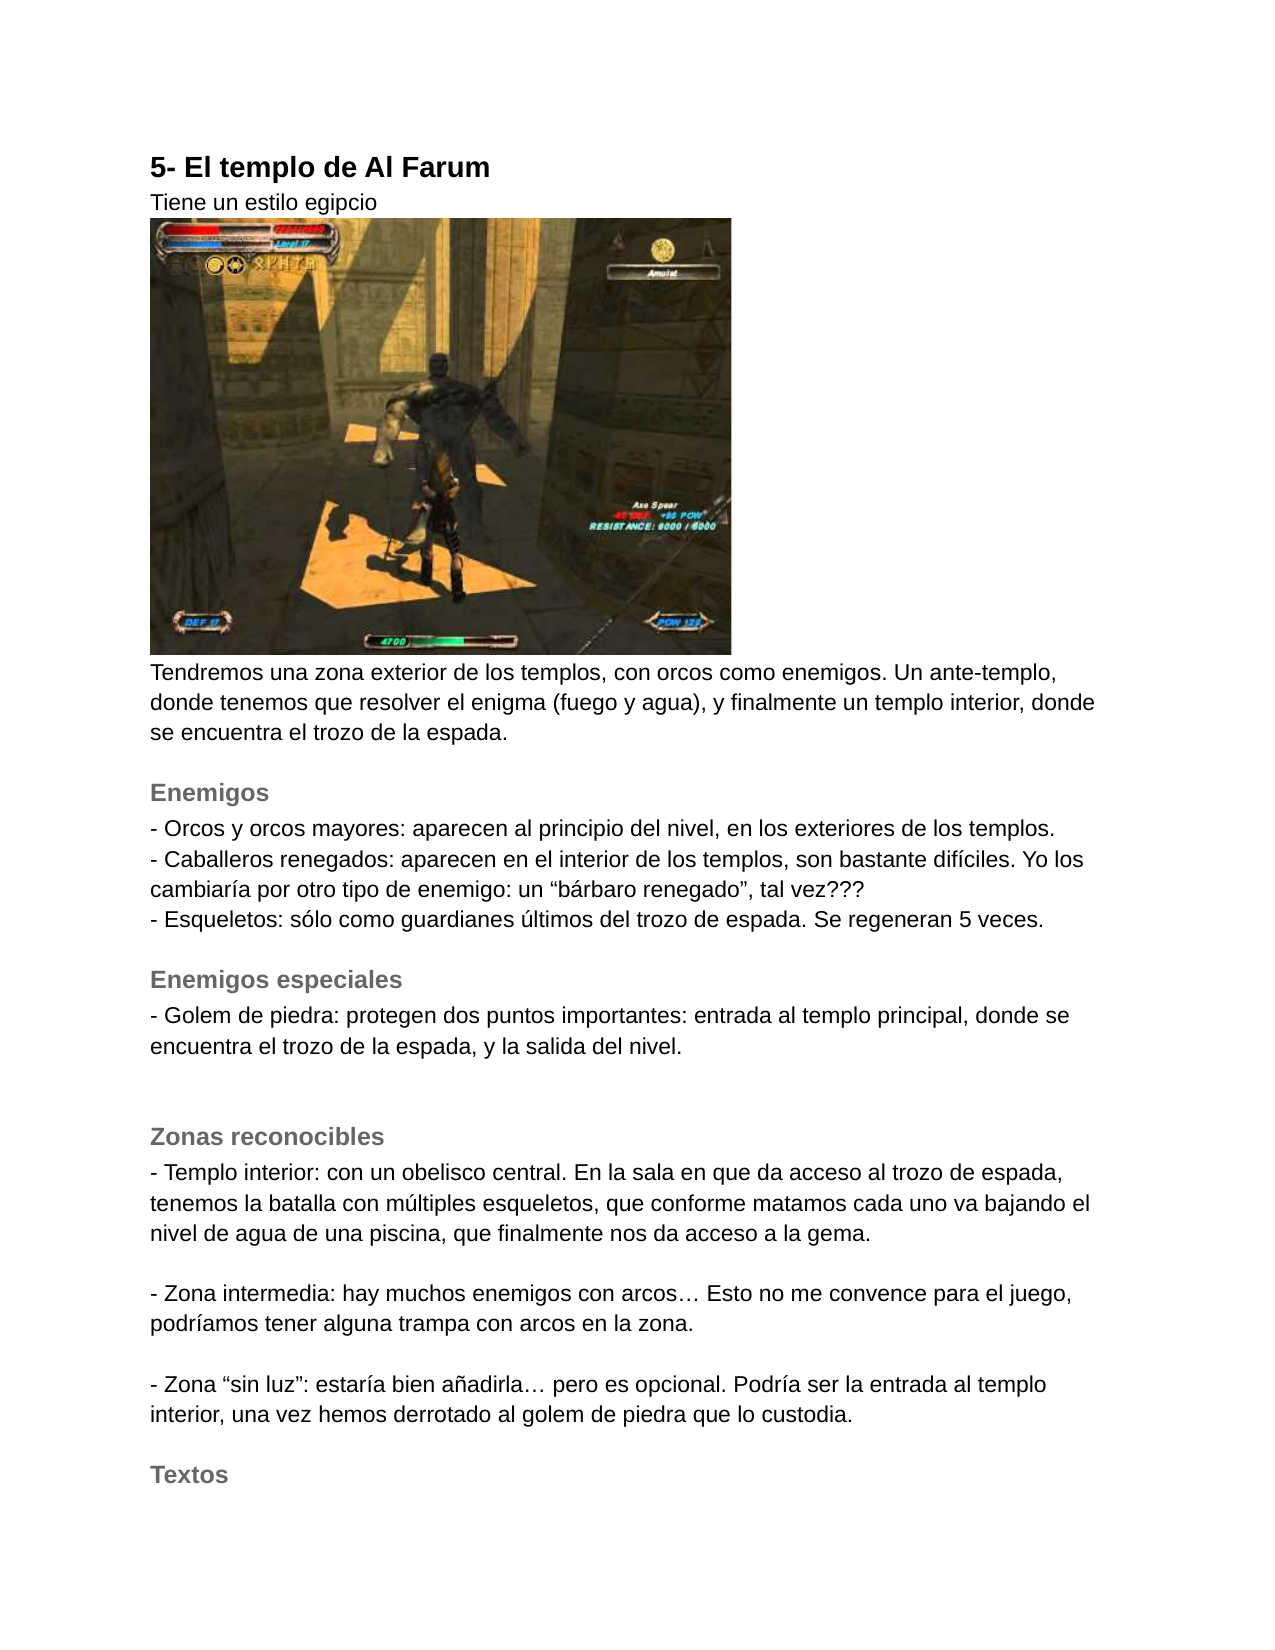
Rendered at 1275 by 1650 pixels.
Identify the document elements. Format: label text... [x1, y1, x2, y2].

text - Orcos y orcos mayores: aparecen al principio del nivel, en los exteriores de los templos. [150, 815, 1125, 842]
subtitle Textos [150, 1460, 1125, 1489]
subtitle Enemigos especiales [150, 965, 1125, 994]
text - Zona intermedia: hay muchos enemigos con arcos… Esto no me convence para el juego, podríamos tener alguna trampa con arcos en la zona. [150, 1280, 1125, 1337]
text - Golem de piedra: protegen dos puntos importantes: entrada al templo principal, donde se encuentra el trozo de la espada, y la salida del nivel. [150, 1002, 1125, 1059]
text Tendremos una zona exterior de los templos, con orcos como enemigos. Un ante-templo, donde tenemos que resolver el enigma (fuego y agua), y finalmente un templo interior, donde se encuentra el trozo de la espada. [150, 658, 1125, 745]
text Tiene un estilo egipcio [150, 188, 1125, 215]
text - Caballeros renegados: aparecen en el interior de los templos, son bastante difíciles. Yo los cambiaría por otro tipo de enemigo: un “bárbaro renegado”, tal vez??? [150, 846, 1125, 902]
text - Esqueletos: sólo como guardianes últimos del trozo de espada. Se regeneran 5 veces. [150, 906, 1125, 932]
text - Templo interior: con un obelisco central. En la sala en que da acceso al trozo de espada, tenemos la batalla con múltiples esqueletos, que conforme matamos cada uno va bajando el nivel de agua de una piscina, que finalmente nos da acceso a la gema. [150, 1159, 1125, 1246]
text - Zona “sin luz”: estaría bien añadirla… pero es opcional. Podría ser la entrada al templo interior, una vez hemos derrotado al golem de piedra que lo custodia. [150, 1371, 1125, 1427]
subtitle Zonas reconocibles [150, 1122, 1125, 1151]
picture [150, 218, 732, 655]
subtitle Enemigos [150, 778, 1125, 807]
text 5- El templo de Al Farum [150, 150, 1125, 183]
